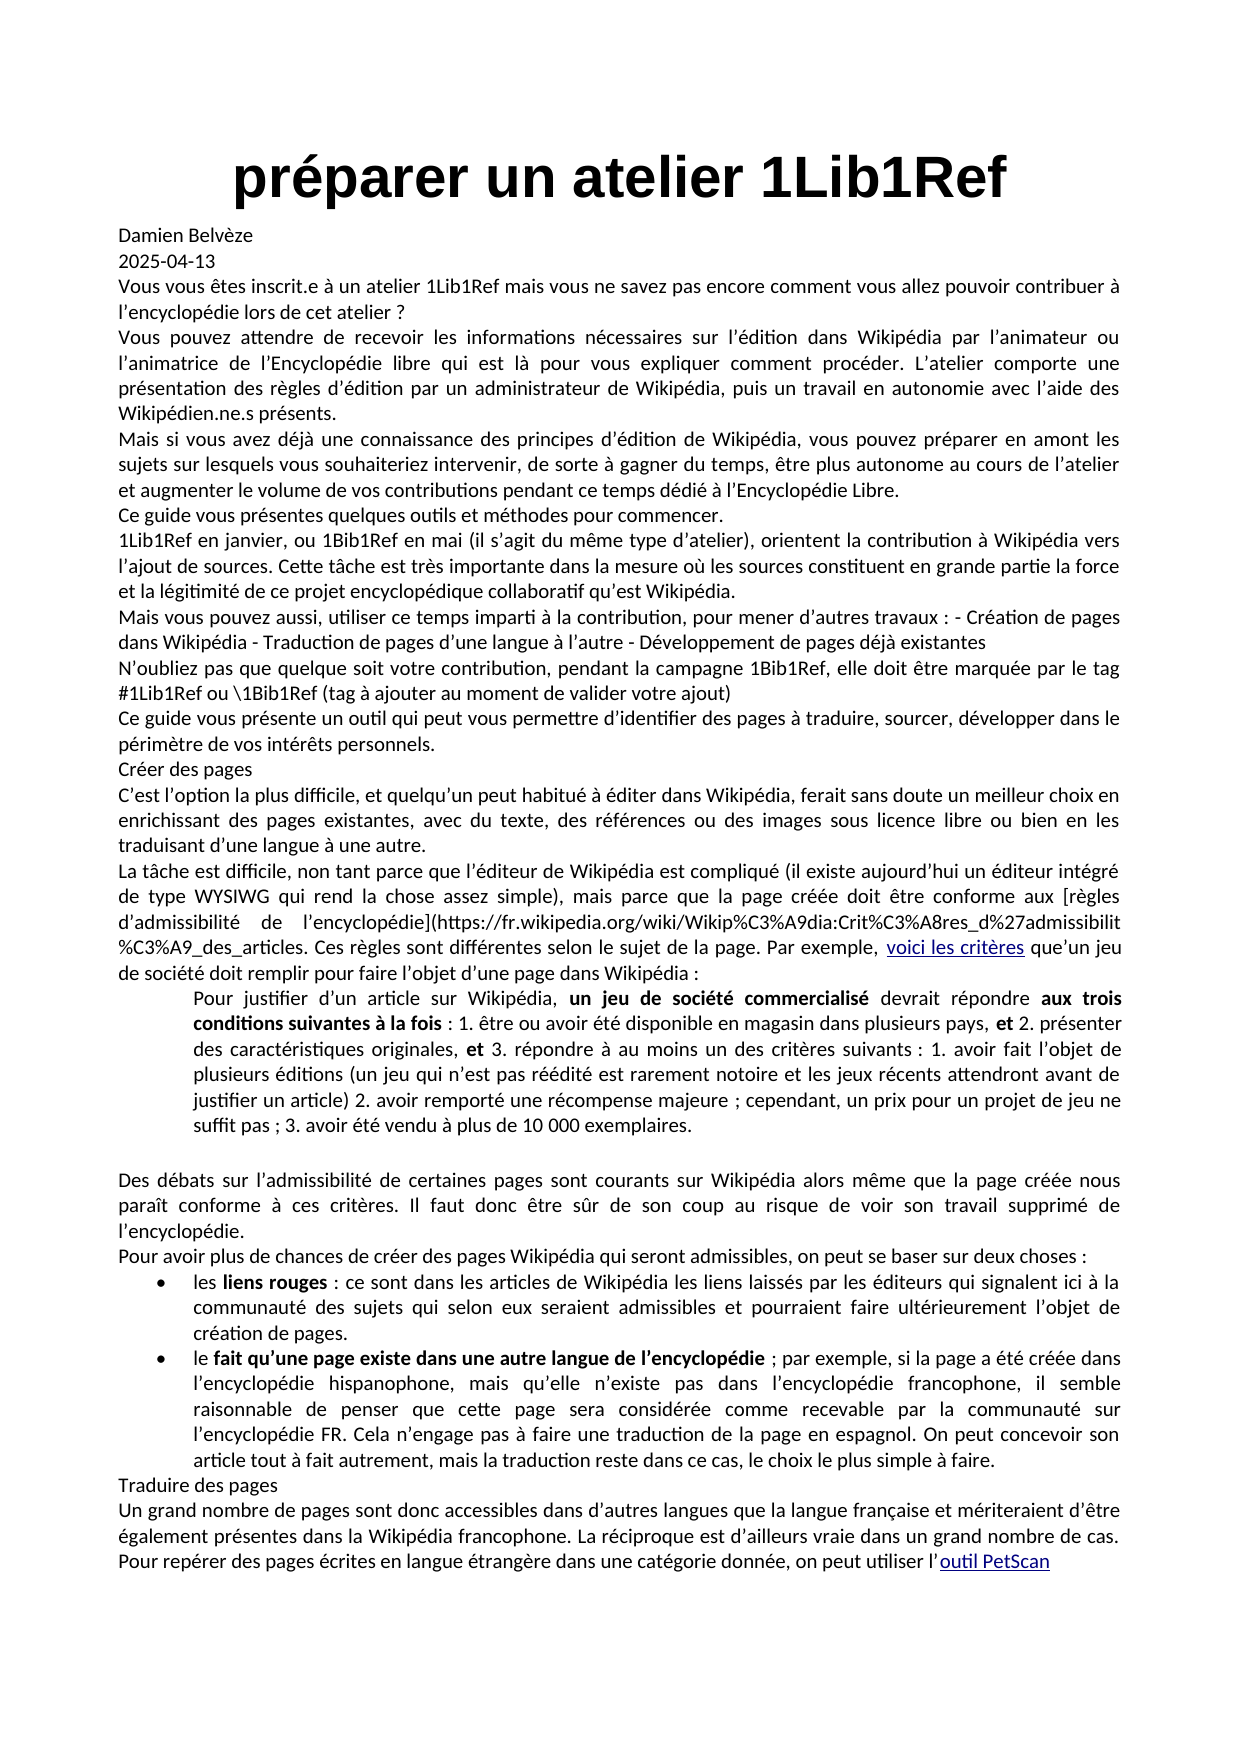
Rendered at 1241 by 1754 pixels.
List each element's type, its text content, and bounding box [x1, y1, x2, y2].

text Vous pouvez attendre de recevoir les informations nécessaires sur l’édition dans Wikipédia par l’animateur ou l’animatrice de l’Encyclopédie libre qui est là pour vous expliquer comment procéder. L’atelier comporte une présentation des règles d’édition par un administrateur de Wikipédia, puis un travail en autonomie avec l’aide des Wikipédien.ne.s présents. [118, 324, 1122, 426]
text Ce guide vous présentes quelques outils et méthodes pour commencer. [118, 502, 1122, 528]
text Damien Belvèze [118, 223, 1122, 248]
title préparer un atelier 1Lib1Ref [118, 143, 1122, 210]
text Pour avoir plus de chances de créer des pages Wikipédia qui seront admissibles, on peut se baser sur deux choses : [118, 1243, 1122, 1269]
list les liens rouges : ce sont dans les articles de Wikipédia les liens laissés par les éditeurs qui signalent ici à la communauté des sujets qui selon eux seraient admissibles et pourraient faire ultérieurement l’objet de création de pages. [156, 1269, 1122, 1345]
text Pour justifier d’un article sur Wikipédia, un jeu de société commercialisé devrait répondre aux trois conditions suivantes à la fois : 1. être ou avoir été disponible en magasin dans plusieurs pays, et 2. présenter des caractéristiques originales, et 3. répondre à au moins un des critères suivants : 1. avoir fait l’objet de plusieurs éditions (un jeu qui n’est pas réédité est rarement notoire et les jeux récents attendront avant de justifier un article) 2. avoir remporté une récompense majeure ; cependant, un prix pour un projet de jeu ne suffit pas ; 3. avoir été vendu à plus de 10 000 exemplaires. [193, 985, 1122, 1138]
text 1Lib1Ref en janvier, ou 1Bib1Ref en mai (il s’agit du même type d’atelier), orientent la contribution à Wikipédia vers l’ajout de sources. Cette tâche est très importante dans la mesure où les sources constituent en grande partie la force et la légitimité de ce projet encyclopédique collaboratif qu’est Wikipédia. [118, 528, 1122, 604]
text C’est l’option la plus difficile, et quelqu’un peut habitué à éditer dans Wikipédia, ferait sans doute un meilleur choix en enrichissant des pages existantes, avec du texte, des références ou des images sous licence libre ou bien en les traduisant d’une langue à une autre. [118, 782, 1122, 858]
text Mais si vous avez déjà une connaissance des principes d’édition de Wikipédia, vous pouvez préparer en amont les sujets sur lesquels vous souhaiteriez intervenir, de sorte à gagner du temps, être plus autonome au cours de l’atelier et augmenter le volume de vos contributions pendant ce temps dédié à l’Encyclopédie Libre. [118, 426, 1122, 502]
text N’oubliez pas que quelque soit votre contribution, pendant la campagne 1Bib1Ref, elle doit être marquée par le tag #1Lib1Ref ou \1Bib1Ref (tag à ajouter au moment de valider votre ajout) [118, 655, 1122, 706]
text Des débats sur l’admissibilité de certaines pages sont courants sur Wikipédia alors même que la page créée nous paraît conforme à ces critères. Il faut donc être sûr de son coup au risque de voir son travail supprimé de l’encyclopédie. [118, 1167, 1122, 1243]
text 2025-04-13 [118, 248, 1122, 273]
text Mais vous pouvez aussi, utiliser ce temps imparti à la contribution, pour mener d’autres travaux : - Création de pages dans Wikipédia - Traduction de pages d’une langue à l’autre - Développement de pages déjà existantes [118, 604, 1122, 655]
text Ce guide vous présente un outil qui peut vous permettre d’identifier des pages à traduire, sourcer, développer dans le périmètre de vos intérêts personnels. [118, 706, 1122, 756]
subtitle Créer des pages [118, 756, 1122, 782]
text Un grand nombre de pages sont donc accessibles dans d’autres langues que la langue française et mériteraient d’être également présentes dans la Wikipédia francophone. La réciproque est d’ailleurs vraie dans un grand nombre de cas. Pour repérer des pages écrites en langue étrangère dans une catégorie donnée, on peut utiliser l’outil PetScan [118, 1498, 1122, 1574]
list le fait qu’une page existe dans une autre langue de l’encyclopédie ; par exemple, si la page a été créée dans l’encyclopédie hispanophone, mais qu’elle n’existe pas dans l’encyclopédie francophone, il semble raisonnable de penser que cette page sera considérée comme recevable par la communauté sur l’encyclopédie FR. Cela n’engage pas à faire une traduction de la page en espagnol. On peut concevoir son article tout à fait autrement, mais la traduction reste dans ce cas, le choix le plus simple à faire. [156, 1345, 1122, 1472]
text La tâche est difficile, non tant parce que l’éditeur de Wikipédia est compliqué (il existe aujourd’hui un éditeur intégré de type WYSIWG qui rend la chose assez simple), mais parce que la page créée doit être conforme aux [règles d’admissibilité de l’encyclopédie](https://fr.wikipedia.org/wiki/Wikip%C3%A9dia:Crit%C3%A8res_d%27admissibilit%C3%A9_des_articles. Ces règles sont différentes selon le sujet de la page. Par exemple, voici les critères que’un jeu de société doit remplir pour faire l’objet d’une page dans Wikipédia : [118, 858, 1122, 985]
subtitle Traduire des pages [118, 1472, 1122, 1498]
text Vous vous êtes inscrit.e à un atelier 1Lib1Ref mais vous ne savez pas encore comment vous allez pouvoir contribuer à l’encyclopédie lors de cet atelier ? [118, 273, 1122, 324]
